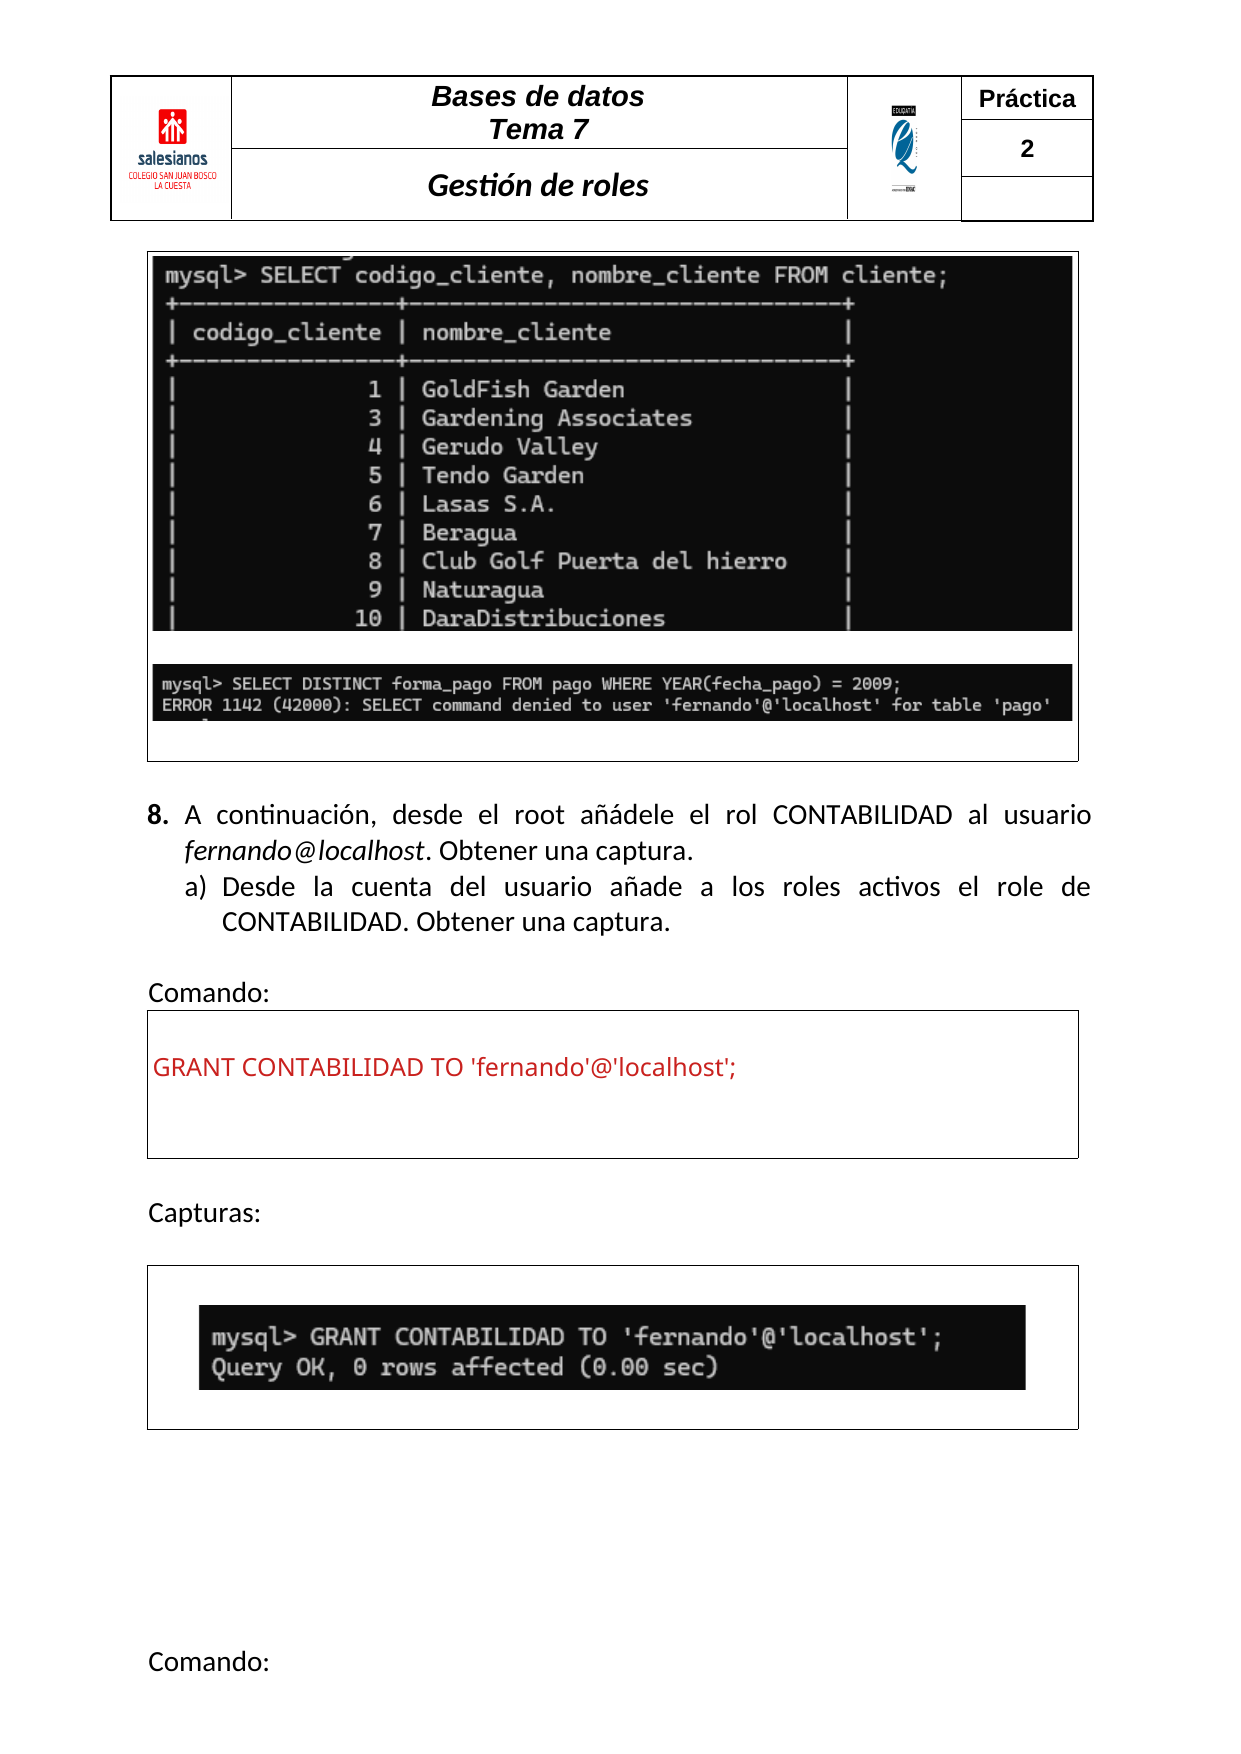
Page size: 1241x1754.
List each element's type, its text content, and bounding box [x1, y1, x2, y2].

table_header GRANT CONTABILIDAD TO 'fernando'@'localhost'; [148, 1011, 1078, 1158]
text Comando: [148, 974, 1093, 1010]
picture [152, 664, 1073, 721]
picture [152, 256, 1073, 631]
text Capturas: [148, 1194, 1093, 1229]
picture [891, 105, 918, 192]
picture [198, 1305, 1026, 1390]
list A continuación, desde el root añádele el rol CONTABILIDAD al usuario fernando@localhost. Obtener una captura. [147, 796, 1093, 868]
table_header [148, 1266, 1078, 1429]
picture [119, 96, 229, 203]
table_header [148, 252, 1078, 761]
text Comando: [148, 1643, 1093, 1678]
list Desde la cuenta del usuario añade a los roles activos el role de CONTABILIDAD. Obtener una captura. [184, 868, 1093, 939]
